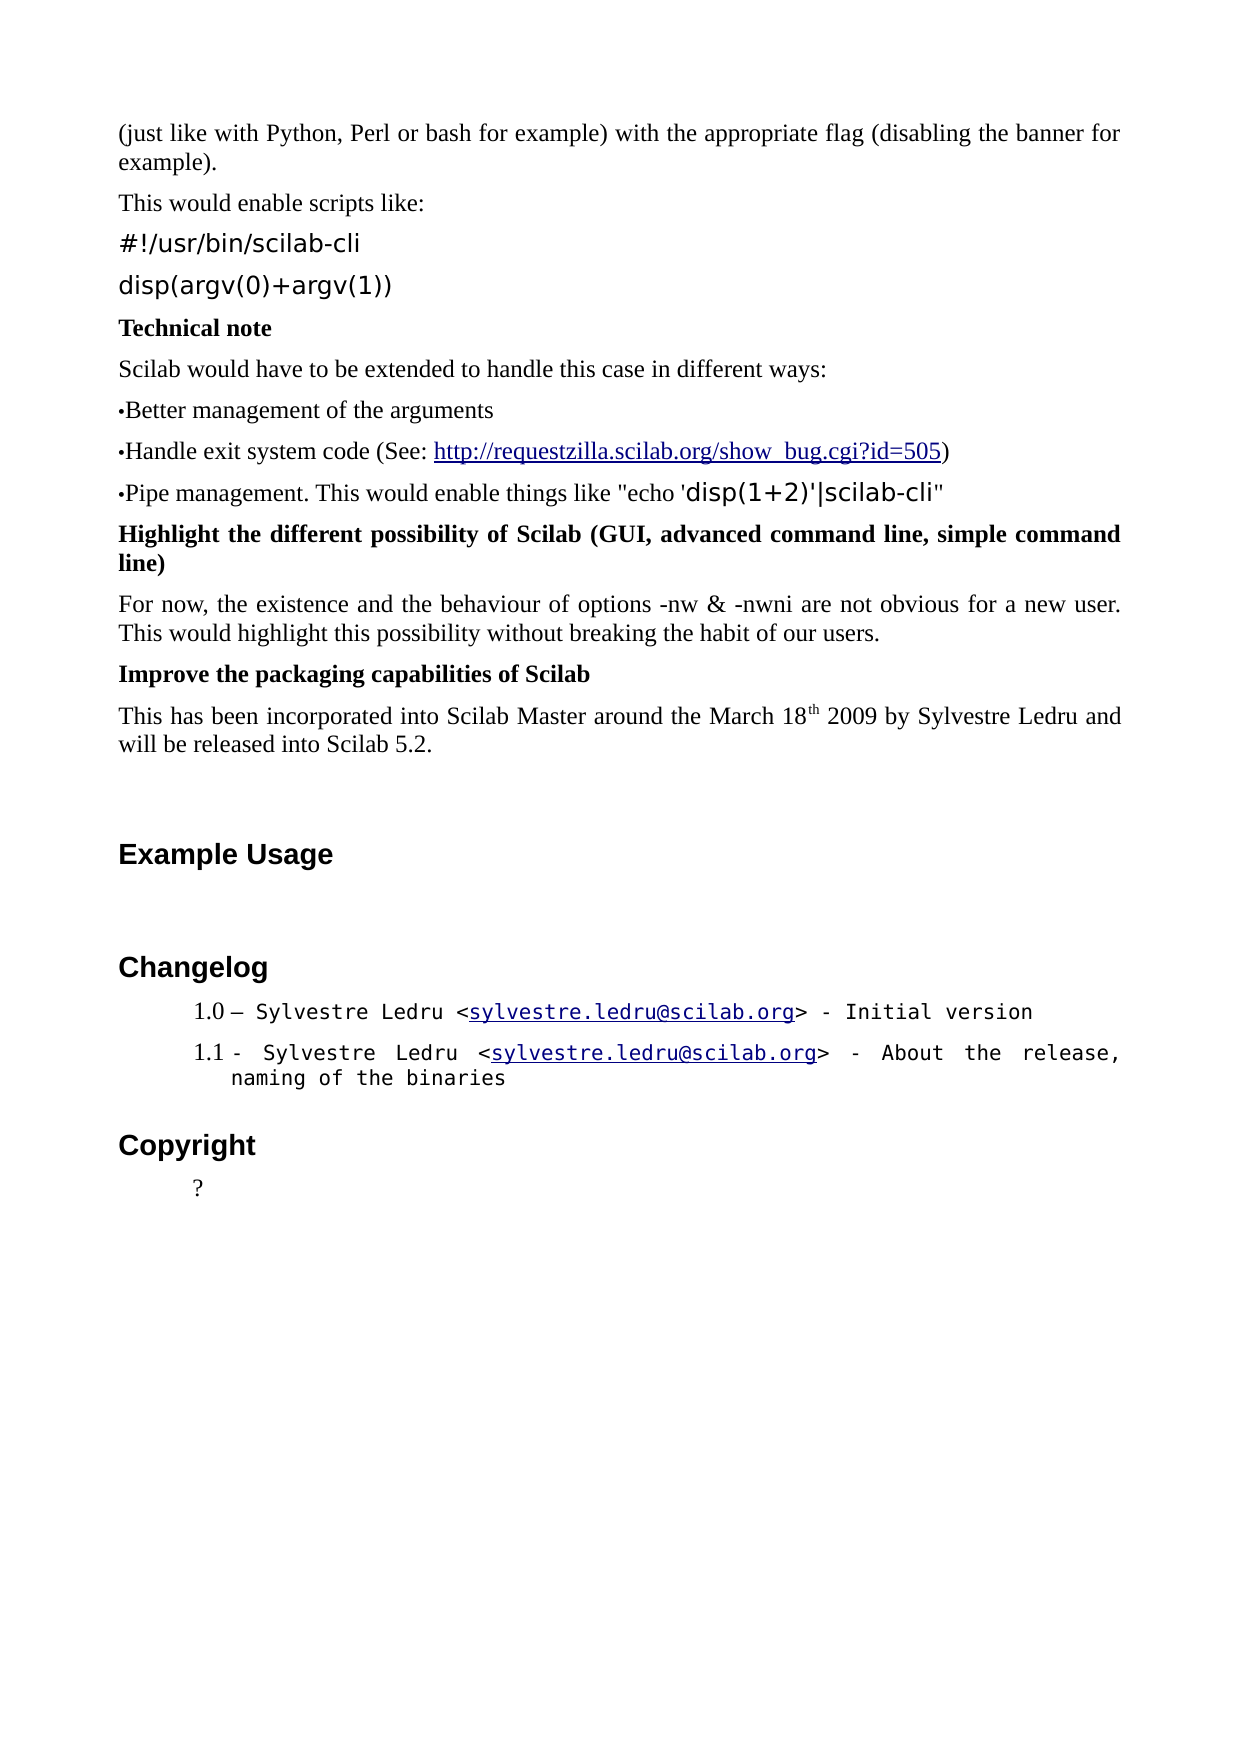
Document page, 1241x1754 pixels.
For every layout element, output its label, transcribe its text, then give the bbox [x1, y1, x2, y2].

text Technical note [118, 313, 1122, 341]
list Better management of the arguments [118, 395, 1122, 424]
text #!/usr/bin/scilab-cli [118, 229, 1122, 258]
list Pipe management. This would enable things like "echo 'disp(1+2)'|scilab-cli" [118, 478, 1122, 507]
text This would enable scripts like: [118, 188, 1122, 217]
text disp(argv(0)+argv(1)) [118, 271, 1122, 300]
subtitle Copyright [118, 1127, 1122, 1161]
text ? [118, 1173, 1122, 1202]
list – Sylvestre Ledru <sylvestre.ledru@scilab.org> - Initial version [193, 996, 1122, 1024]
list - Sylvestre Ledru <sylvestre.ledru@scilab.org> - About the release, naming of the binaries [193, 1037, 1122, 1090]
text For now, the existence and the behaviour of options -nw & -nwni are not obvious for a new user. This would highlight this possibility without breaking the habit of our users. [118, 589, 1122, 647]
subtitle Changelog [118, 950, 1122, 983]
text Improve the packaging capabilities of Scilab [118, 659, 1122, 688]
subtitle Example Usage [118, 837, 1122, 871]
list Handle exit system code (See: http://requestzilla.scilab.org/show_bug.cgi?id=505) [118, 436, 1122, 465]
text (just like with Python, Perl or bash for example) with the appropriate flag (disabling the banner for example). [118, 118, 1122, 176]
text This has been incorporated into Scilab Master around the March 18th 2009 by Sylvestre Ledru and will be released into Scilab 5.2. [118, 701, 1122, 758]
text Scilab would have to be extended to handle this case in different ways: [118, 354, 1122, 383]
text Highlight the different possibility of Scilab (GUI, advanced command line, simple command line) [118, 519, 1122, 577]
